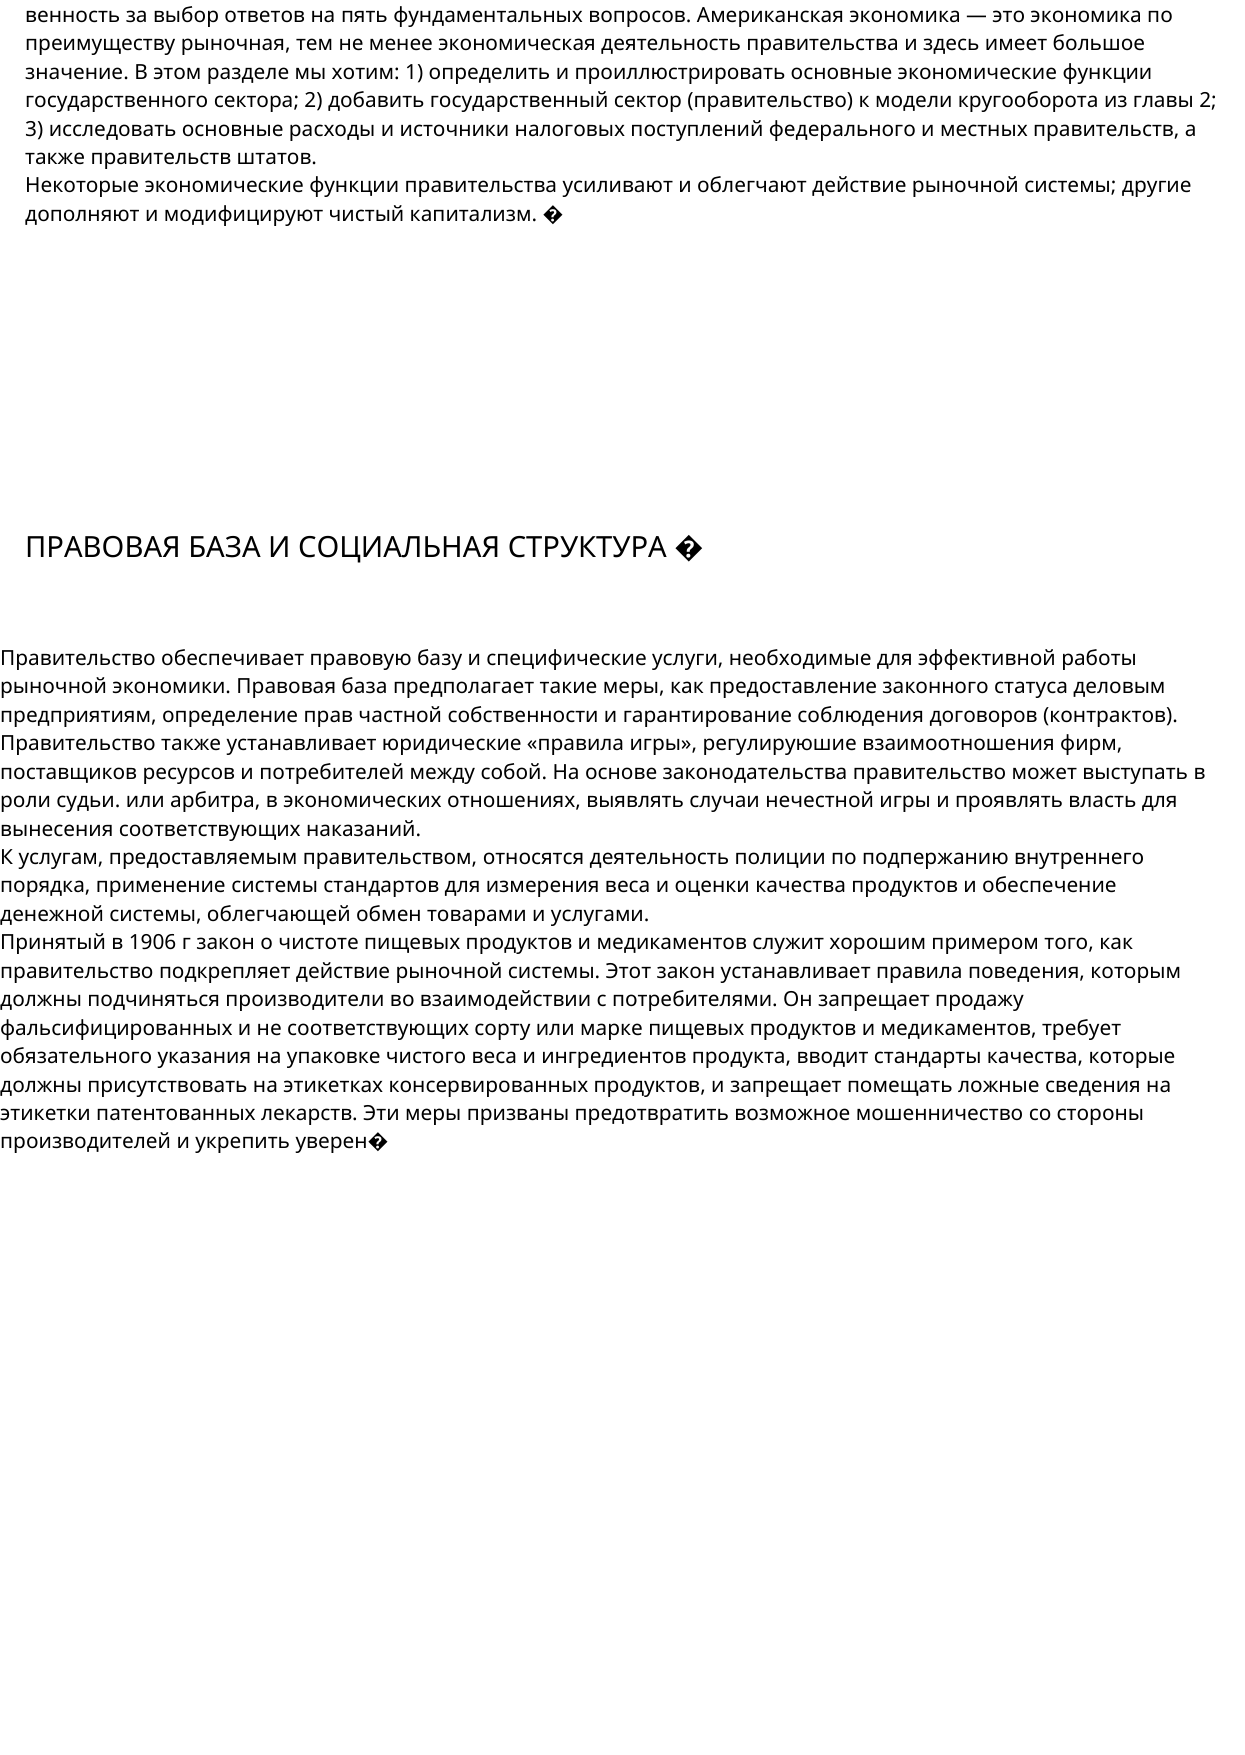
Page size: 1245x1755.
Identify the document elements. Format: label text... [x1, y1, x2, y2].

text Правительство обеспечивает правовую базу и специфические услуги, необходимые для эффективной работы рыночной экономики. Правовая база предполагает такие меры, как предоставление законного статуса деловым предприятиям, определение прав частной собственности и гарантирование соблюдения договоров (контрактов). Правительство также устанавливает юридические «правила игры», регулируюшие взаимоотношения фирм, поставщиков ресурсов и потребителей между собой. На основе законодательства правительство может выступать в роли судьи. или арбитра, в экономических отношениях, выявлять случаи нечестной игры и проявлять власть для вынесения соответствующих наказаний. [0, 643, 1220, 842]
text ПРАВОВАЯ БАЗА И СОЦИАЛЬНАЯ СТРУКТУРА � [25, 526, 926, 566]
text К услугам, предоставляемым правительством, относятся деятельность полиции по подпержанию внутреннего порядка, применение системы стандартов для измерения веса и оценки качества продуктов и обеспечение денежной системы, облегчающей обмен товарами и услугами. [0, 842, 1220, 927]
text Некоторые экономические функции правительства усиливают и облегчают действие рыночной системы; другие дополняют и модифицируют чистый капитализм. � [25, 171, 1220, 227]
text Принятый в 1906 г закон о чистоте пищевых продуктов и медикаментов служит хорошим примером того, как правительство подкрепляет действие рыночной системы. Этот закон устанавливает правила поведения, которым должны подчиняться производители во взаимодействии с потребителями. Он запрещает продажу фальсифицированных и не соответствующих сорту или марке пищевых продуктов и медикаментов, требует обязательного указания на упаковке чистого веса и ингредиентов продукта, вводит стандарты качества, которые должны присутствовать на этикетках консервированных продуктов, и запрещает помещать ложные сведения на этикетки патентованных лекарств. Эти меры призваны предотвратить возможное мошенничество со стороны производителей и укрепить уверен� [0, 927, 1220, 1155]
text венность за выбор ответов на пять фундаментальных вопросов. Американская экономика — это экономика по преимуществу рыночная, тем не менее экономическая деятельность правительства и здесь имеет большое значение. В этом разделе мы хотим: 1) определить и проиллюстрировать основные экономические функции государственного сектора; 2) добавить государственный сектор (правительство) к модели кругооборота из главы 2; 3) исследовать основные расходы и источники налоговых поступлений федерального и местных правительств, а также правительств штатов. [25, 0, 1220, 171]
